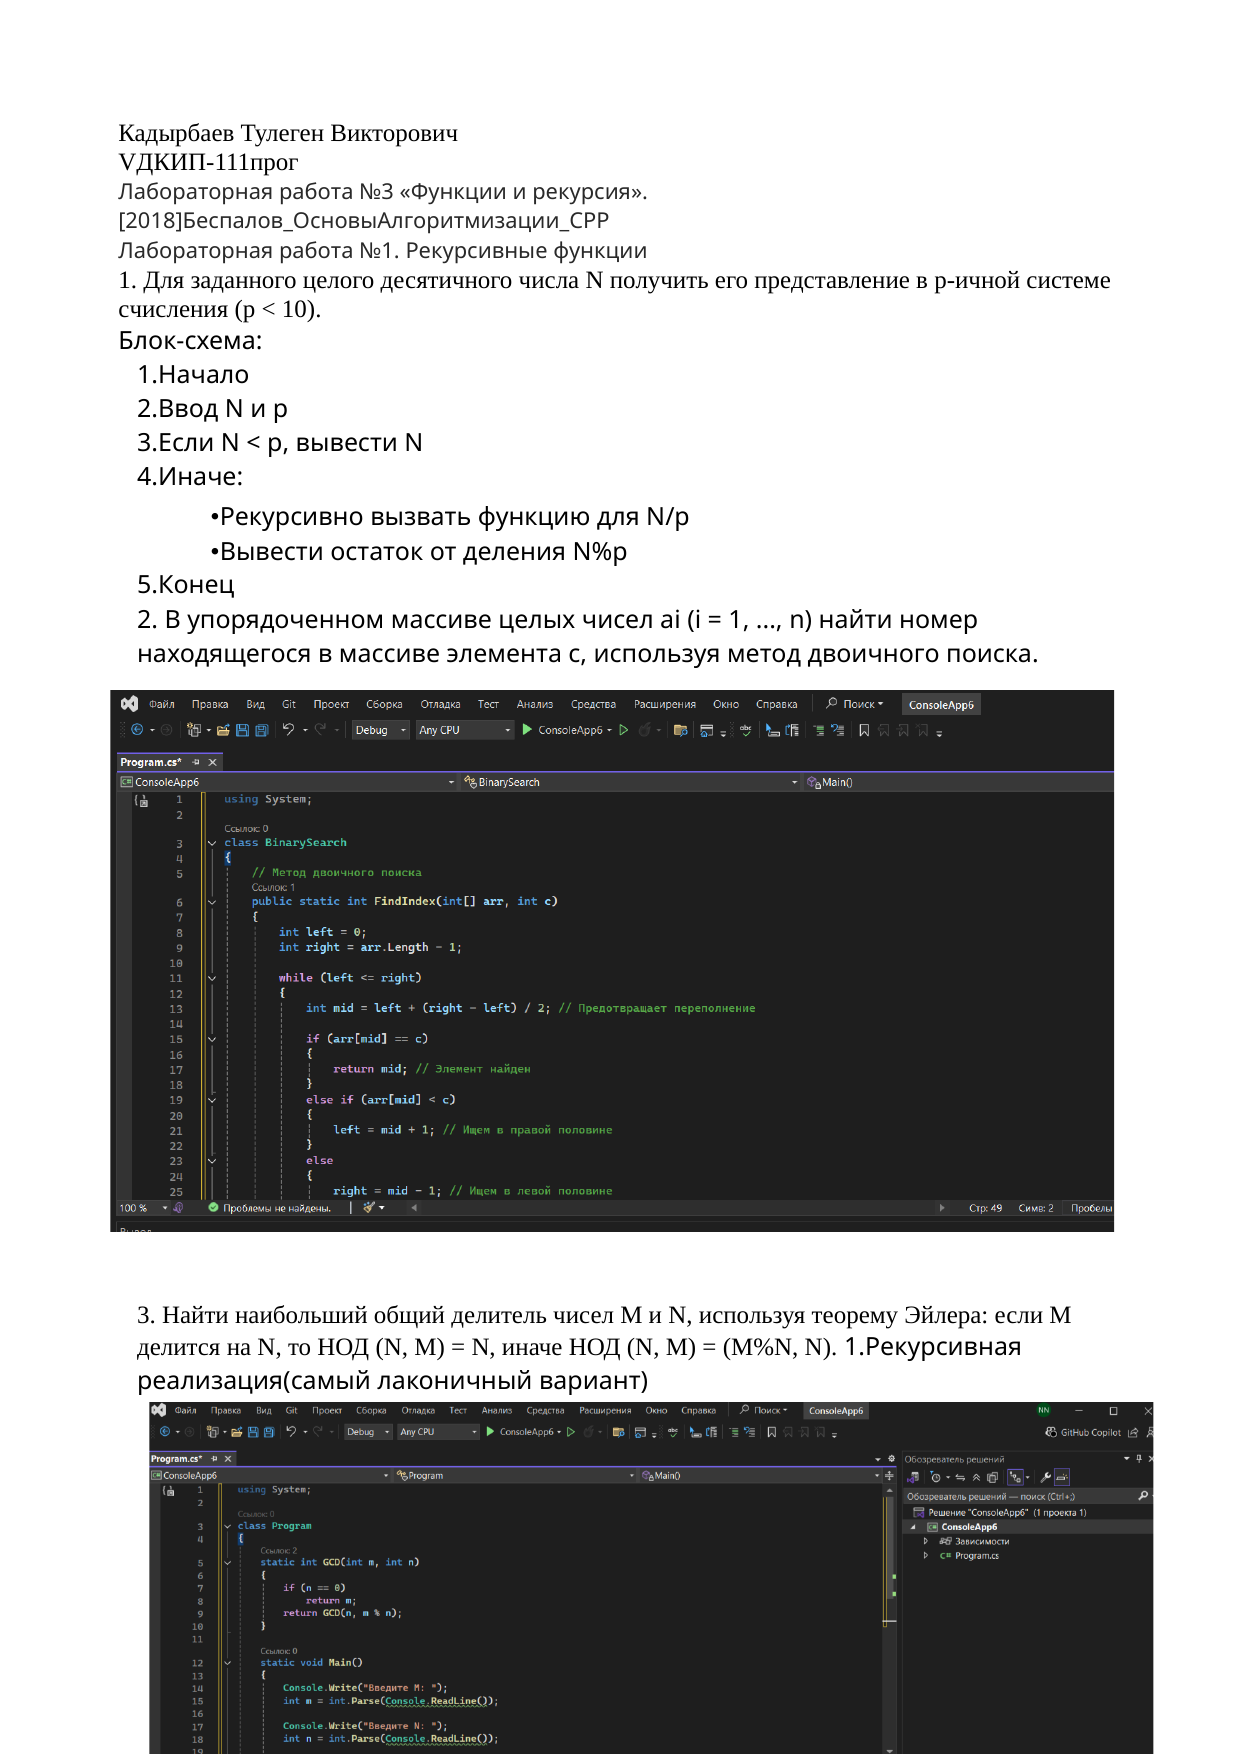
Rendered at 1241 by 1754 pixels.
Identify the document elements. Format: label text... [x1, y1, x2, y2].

list Иначе: [118, 459, 1122, 493]
picture [110, 690, 1115, 1232]
list Рекурсивно вызвать функцию для N/p [118, 499, 1122, 533]
list Ввод N и p [118, 391, 1122, 425]
list Вывести остаток от деления N%p [118, 533, 1122, 567]
text Кадырбаев Тулеген Викторович VДКИП-111прог Лабораторная работа №3 «Функции и рекурсия». [2018]Беспалов_ОсновыАлгоритмизации_CPP Лабораторная работа №1. Рекурсивные функции 1. Для заданного целого десятичного числа N получить его представление в p-ичной системе счисления (p < 10). Блок-схема: [118, 118, 1122, 357]
picture [149, 1402, 1154, 1754]
list 2. В упорядоченном массиве целых чисел ai (i = 1, ..., n) найти номер находящегося в массиве элемента c, используя метод двоичного поиска. 3. Найти наибольший общий делитель чисел M и N, используя теорему Эйлера: если M делится на N, то НОД (N, M) = N, иначе НОД (N, M) = (M%N, N). 1.Рекурсивная реализация(самый лаконичный вариант) 1. Какая функция называется рекурсивной?Рекурсивная функция— это функция, которая вызывает саму себя (прямо или косвенно) в процессе своего выполнения. 2. Может ли в реализации рекурсивной функции существовать несколько операторов передачи управления return? Да, может.Количество return не ограничено — главное, чтобы рекурсия корректно завершалась. [118, 601, 1122, 1397]
list Начало [118, 357, 1122, 391]
list Если N < p, вывести N [118, 425, 1122, 459]
list Конец [118, 567, 1122, 601]
